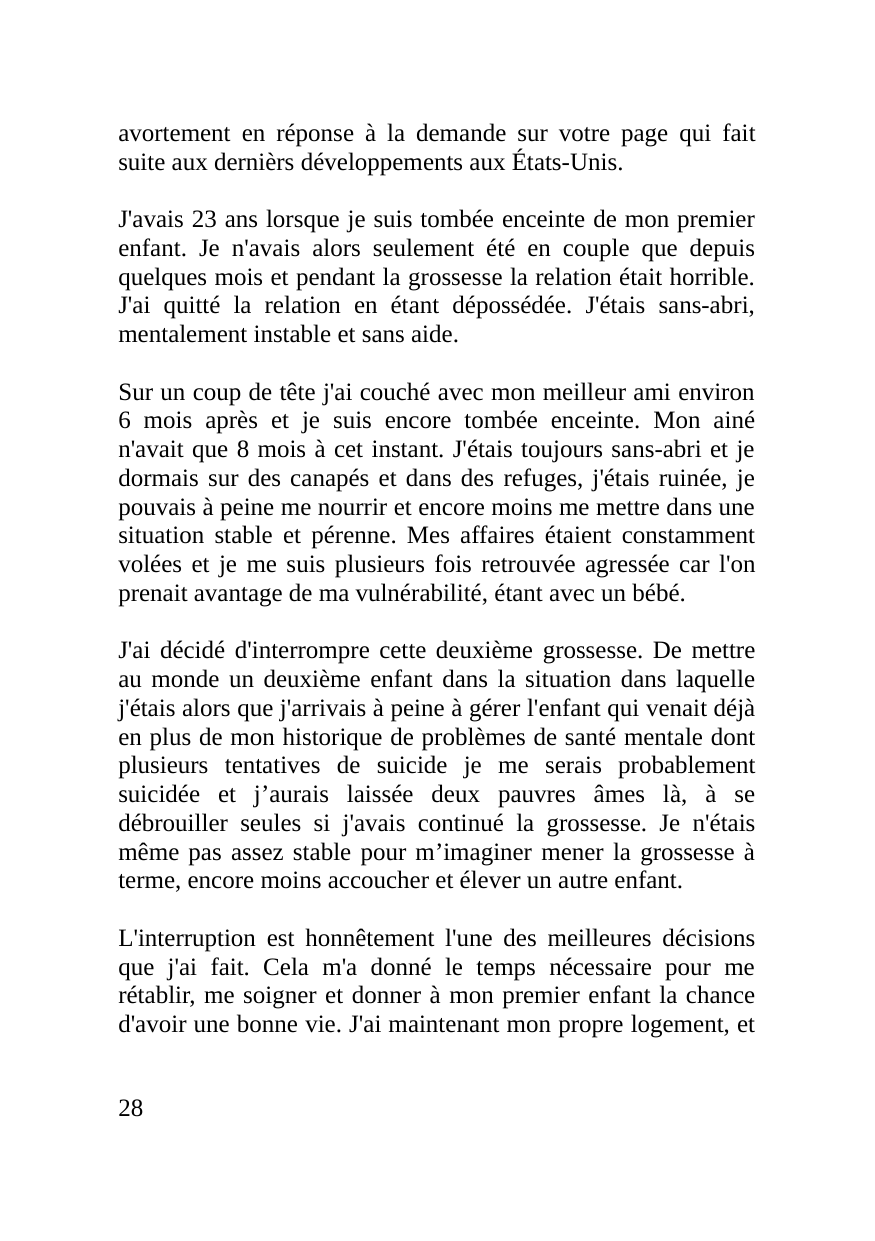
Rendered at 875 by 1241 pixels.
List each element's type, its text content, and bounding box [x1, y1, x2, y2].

text Sur un coup de tête j'ai couché avec mon meilleur ami environ 6 mois après et je suis encore tombée enceinte. Mon ainé n'avait que 8 mois à cet instant. J'étais toujours sans-abri et je dormais sur des canapés et dans des refuges, j'étais ruinée, je pouvais à peine me nourrir et encore moins me mettre dans une situation stable et pérenne. Mes affaires étaient constamment volées et je me suis plusieurs fois retrouvée agressée car l'on prenait avantage de ma vulnérabilité, étant avec un bébé. [118, 377, 756, 607]
text L'interruption est honnêtement l'une des meilleures décisions que j'ai fait. Cela m'a donné le temps nécessaire pour me rétablir, me soigner et donner à mon premier enfant la chance d'avoir une bonne vie. J'ai maintenant mon propre logement, et [118, 923, 756, 1038]
text J'avais 23 ans lorsque je suis tombée enceinte de mon premier enfant. Je n'avais alors seulement été en couple que depuis quelques mois et pendant la grossesse la relation était horrible. J'ai quitté la relation en étant dépossédée. J'étais sans-abri, mentalement instable et sans aide. [118, 204, 756, 348]
text J'ai décidé d'interrompre cette deuxième grossesse. De mettre au monde un deuxième enfant dans la situation dans laquelle j'étais alors que j'arrivais à peine à gérer l'enfant qui venait déjà en plus de mon historique de problèmes de santé mentale dont plusieurs tentatives de suicide je me serais probablement suicidée et j’aurais laissée deux pauvres âmes là, à se débrouiller seules si j'avais continué la grossesse. Je n'étais même pas assez stable pour m’imaginer mener la grossesse à terme, encore moins accoucher et élever un autre enfant. [118, 636, 756, 894]
text avortement en réponse à la demande sur votre page qui fait suite aux dernièrs développements aux États-Unis. [118, 118, 756, 176]
